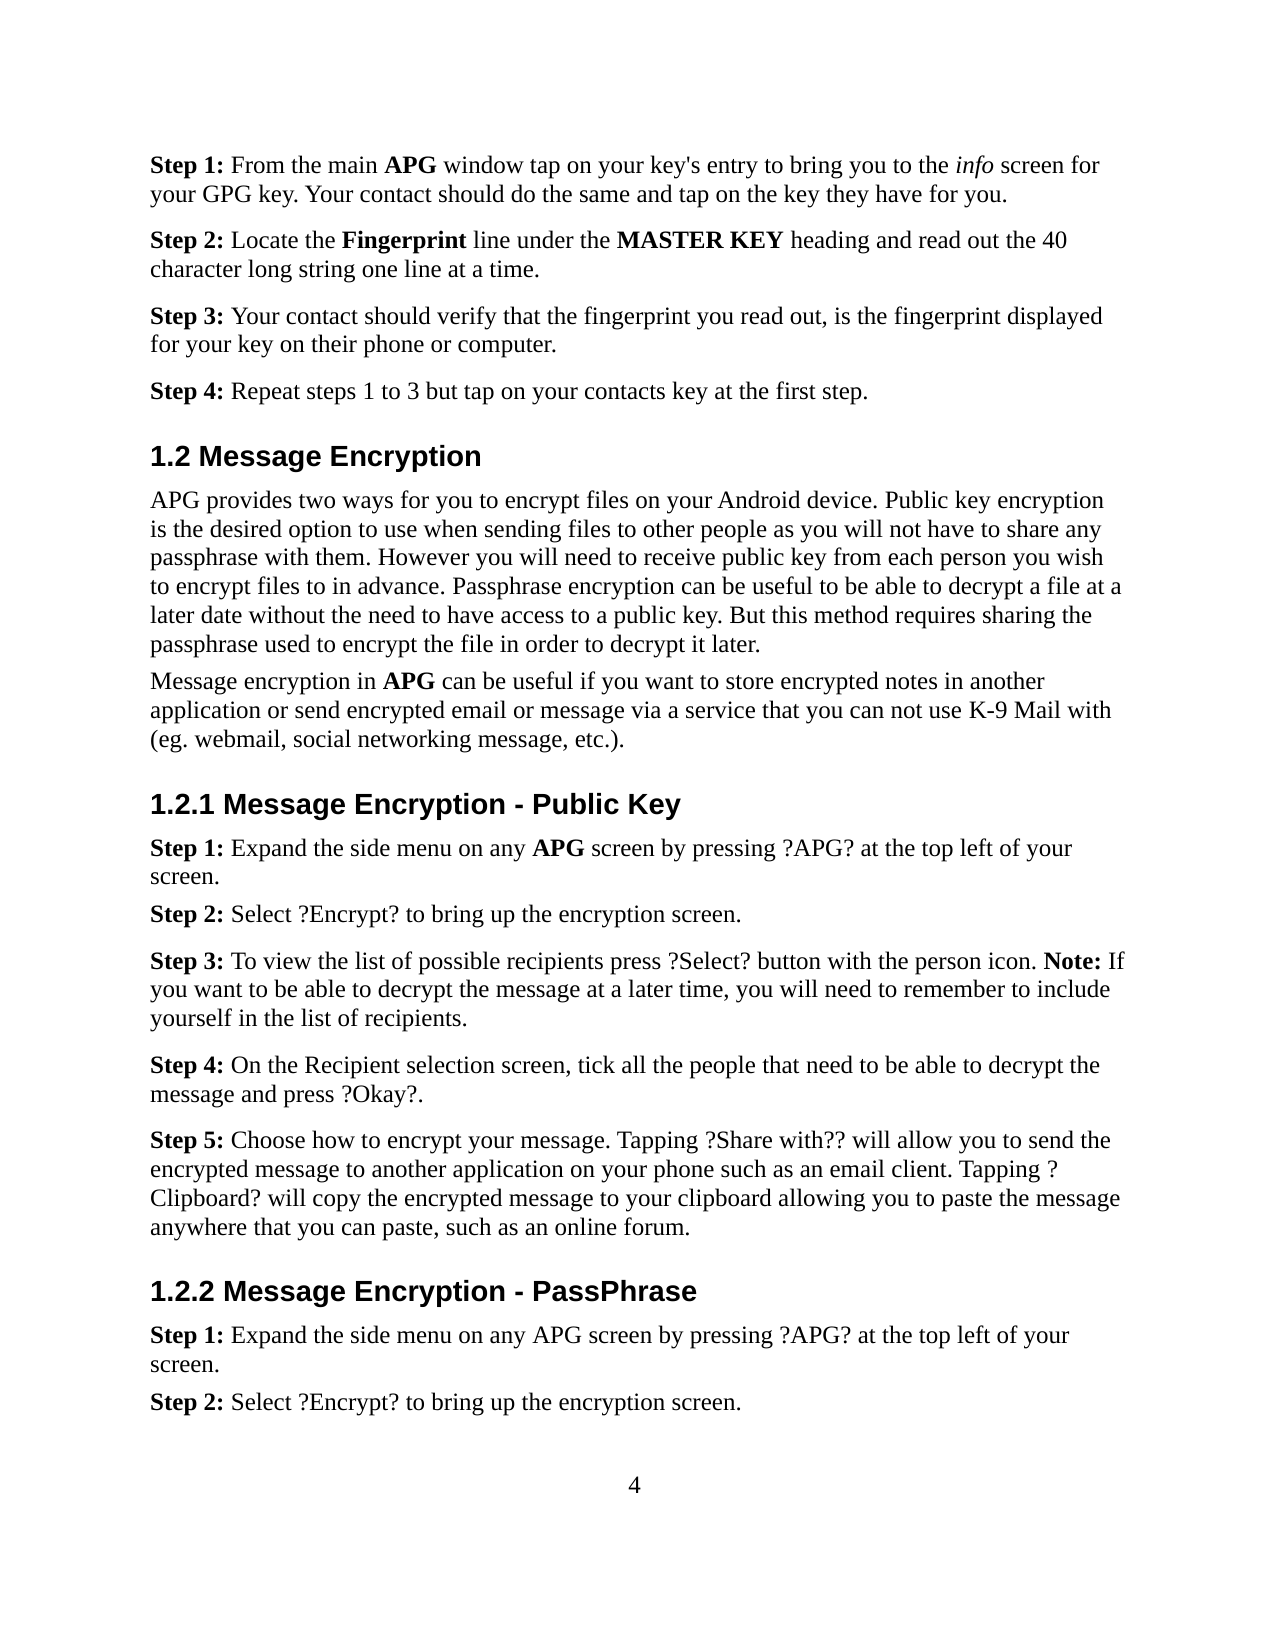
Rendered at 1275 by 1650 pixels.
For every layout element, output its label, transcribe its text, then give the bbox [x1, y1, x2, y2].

subtitle 1.2.1 Message Encryption - Public Key [150, 787, 1125, 820]
text Message encryption in APG can be useful if you want to store encrypted notes in another application or send encrypted email or message via a service that you can not use K-9 Mail with (eg. webmail, social networking message, etc.). [150, 666, 1125, 753]
text Step 3: Your contact should verify that the fingerprint you read out, is the fingerprint displayed for your key on their phone or computer. [150, 301, 1125, 358]
text Step 5: Choose how to encrypt your message. Tapping ?Share with?? will allow you to send the encrypted message to another application on your phone such as an email client. Tapping ?Clipboard? will copy the encrypted message to your clipboard allowing you to paste the message anywhere that you can paste, such as an online forum. [150, 1125, 1125, 1240]
text Step 2: Select ?Encrypt? to bring up the encryption screen. [150, 1387, 1125, 1416]
text APG provides two ways for you to encrypt files on your Android device. Public key encryption is the desired option to use when sending files to other people as you will not have to share any passphrase with them. However you will need to receive public key from each person you wish to encrypt files to in advance. Passphrase encryption can be useful to be able to decrypt a file at a later date without the need to have access to a public key. But this method requires sharing the passphrase used to encrypt the file in order to decrypt it later. [150, 485, 1125, 657]
text Step 4: On the Recipient selection screen, tick all the people that need to be able to decrypt the message and press ?Okay?. [150, 1050, 1125, 1107]
text Step 2: Locate the Fingerprint line under the MASTER KEY heading and read out the 40 character long string one line at a time. [150, 225, 1125, 283]
text Step 2: Select ?Encrypt? to bring up the encryption screen. [150, 899, 1125, 928]
subtitle 1.2.2 Message Encryption - PassPhrase [150, 1274, 1125, 1308]
text Step 4: Repeat steps 1 to 3 but tap on your contacts key at the first step. [150, 376, 1125, 405]
text Step 1: From the main APG window tap on your key's entry to bring you to the info screen for your GPG key. Your contact should do the same and tap on the key they have for you. [150, 150, 1125, 207]
subtitle 1.2 Message Encryption [150, 439, 1125, 472]
text Step 1: Expand the side menu on any APG screen by pressing ?APG? at the top left of your screen. [150, 1320, 1125, 1378]
text Step 1: Expand the side menu on any APG screen by pressing ?APG? at the top left of your screen. [150, 833, 1125, 890]
text Step 3: To view the list of possible recipients press ?Select? button with the person icon. Note: If you want to be able to decrypt the message at a later time, you will need to remember to include yourself in the list of recipients. [150, 946, 1125, 1032]
